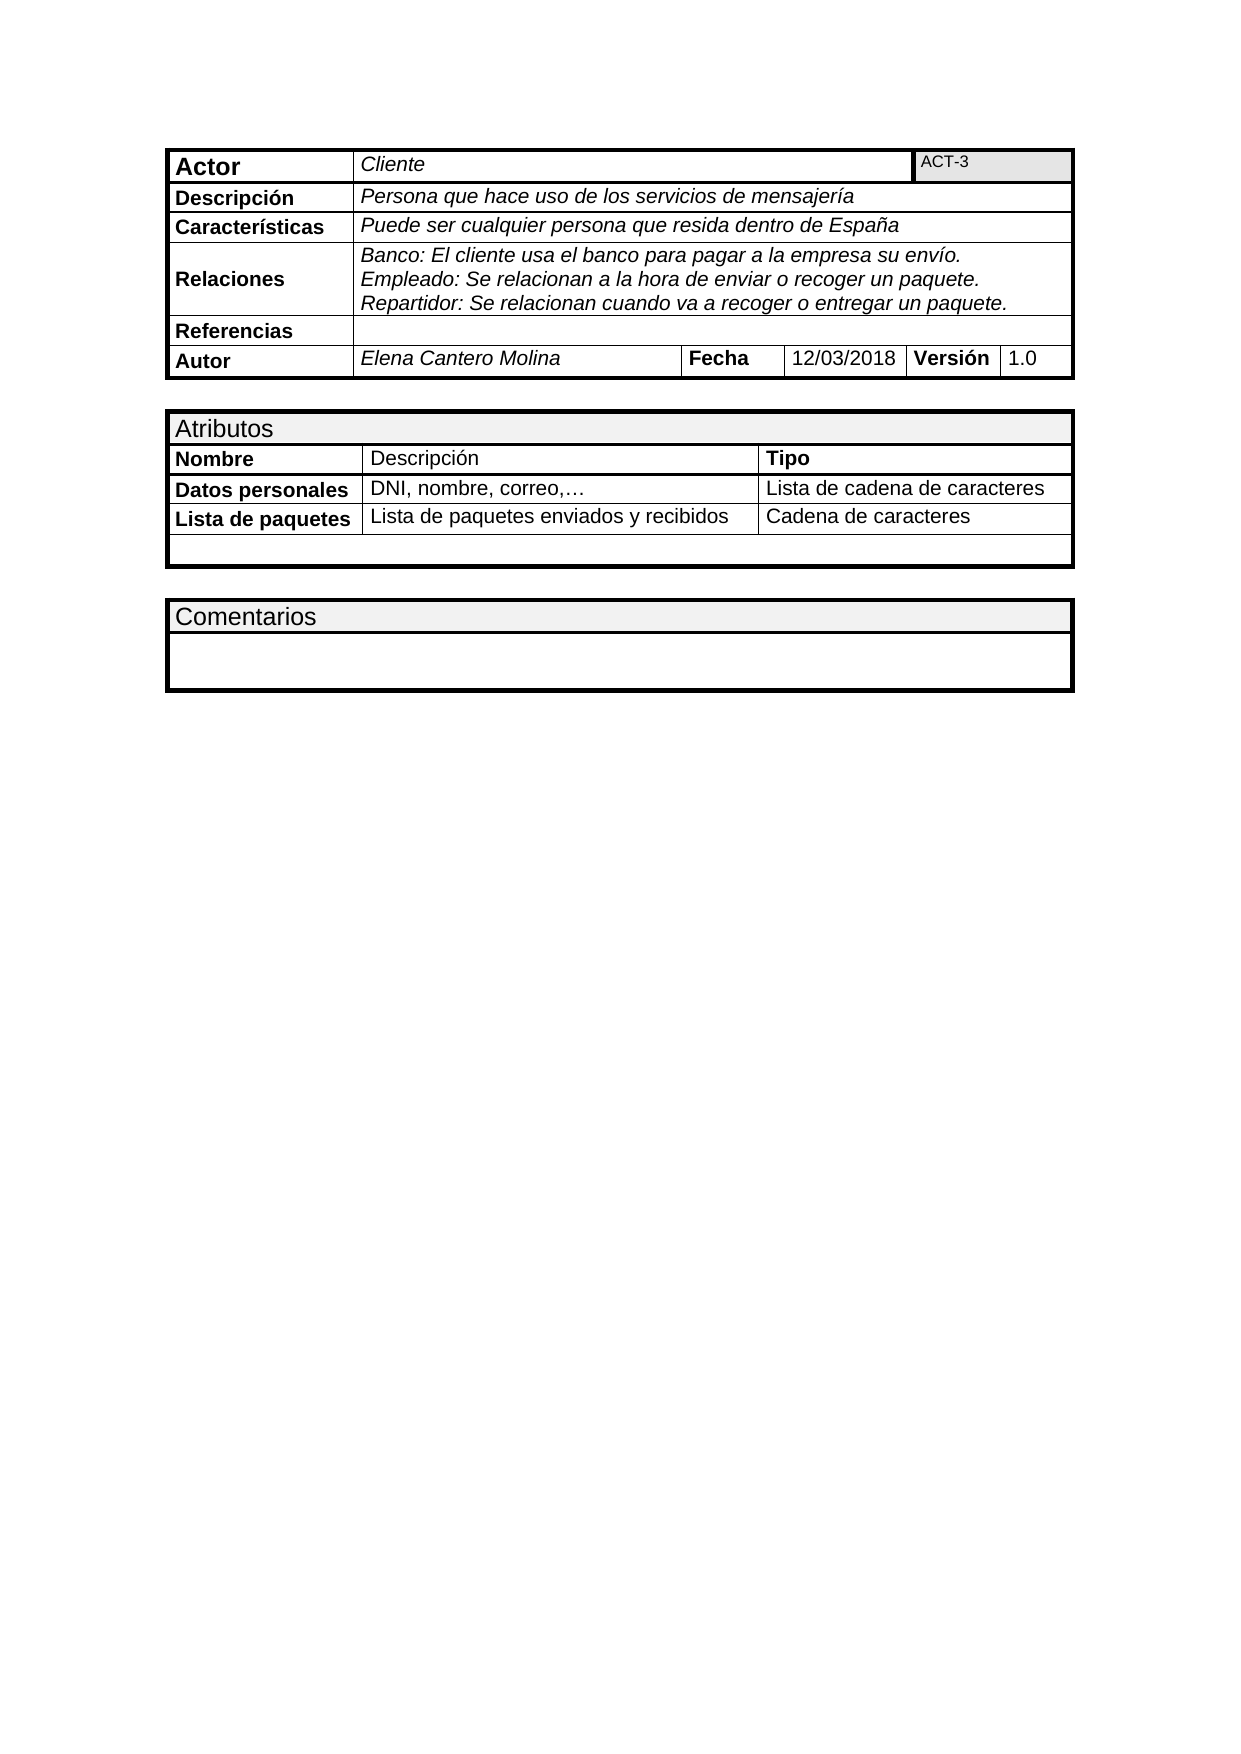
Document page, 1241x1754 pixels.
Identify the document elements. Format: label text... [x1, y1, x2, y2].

table_cell Autor [170, 346, 353, 376]
table_cell [170, 535, 1071, 564]
table_header ACT-3 [916, 152, 1071, 181]
table_cell Tipo [759, 446, 1071, 473]
table_cell Referencias [170, 316, 353, 345]
table_cell Descripción [170, 184, 353, 211]
table_cell DNI, nombre, correo,… [363, 476, 758, 503]
table_cell 12/03/2018 [785, 346, 906, 376]
table_cell Lista de paquetes enviados y recibidos [363, 504, 758, 534]
table_cell Relaciones [170, 243, 353, 315]
table_cell Puede ser cualquier persona que resida dentro de España [354, 213, 1071, 242]
table_cell Elena Cantero Molina [354, 346, 681, 376]
table_cell Banco: El cliente usa el banco para pagar a la empresa su envío. Empleado: Se relacionan a la hora de enviar o recoger un paquete. Repartidor: Se relacionan cuando va a recoger o entregar un paquete. [354, 243, 1071, 315]
table_cell Persona que hace uso de los servicios de mensajería [354, 184, 1071, 211]
table_cell Versión [907, 346, 1000, 376]
table_header Comentarios [170, 602, 1070, 631]
table_cell Lista de cadena de caracteres [759, 476, 1071, 503]
table_cell 1.0 [1001, 346, 1071, 376]
table_cell Nombre [170, 446, 362, 473]
table_cell Fecha [682, 346, 784, 376]
table_cell Lista de paquetes [170, 504, 362, 534]
table_cell [170, 634, 1070, 688]
table_cell Características [170, 213, 353, 242]
table_cell [354, 316, 1071, 345]
table_header Atributos [170, 414, 1071, 442]
table_header Actor [170, 152, 353, 181]
table_cell Cadena de caracteres [759, 504, 1071, 534]
table_cell Descripción [363, 446, 758, 473]
table_cell Datos personales [170, 476, 362, 503]
table_header Cliente [354, 152, 911, 181]
